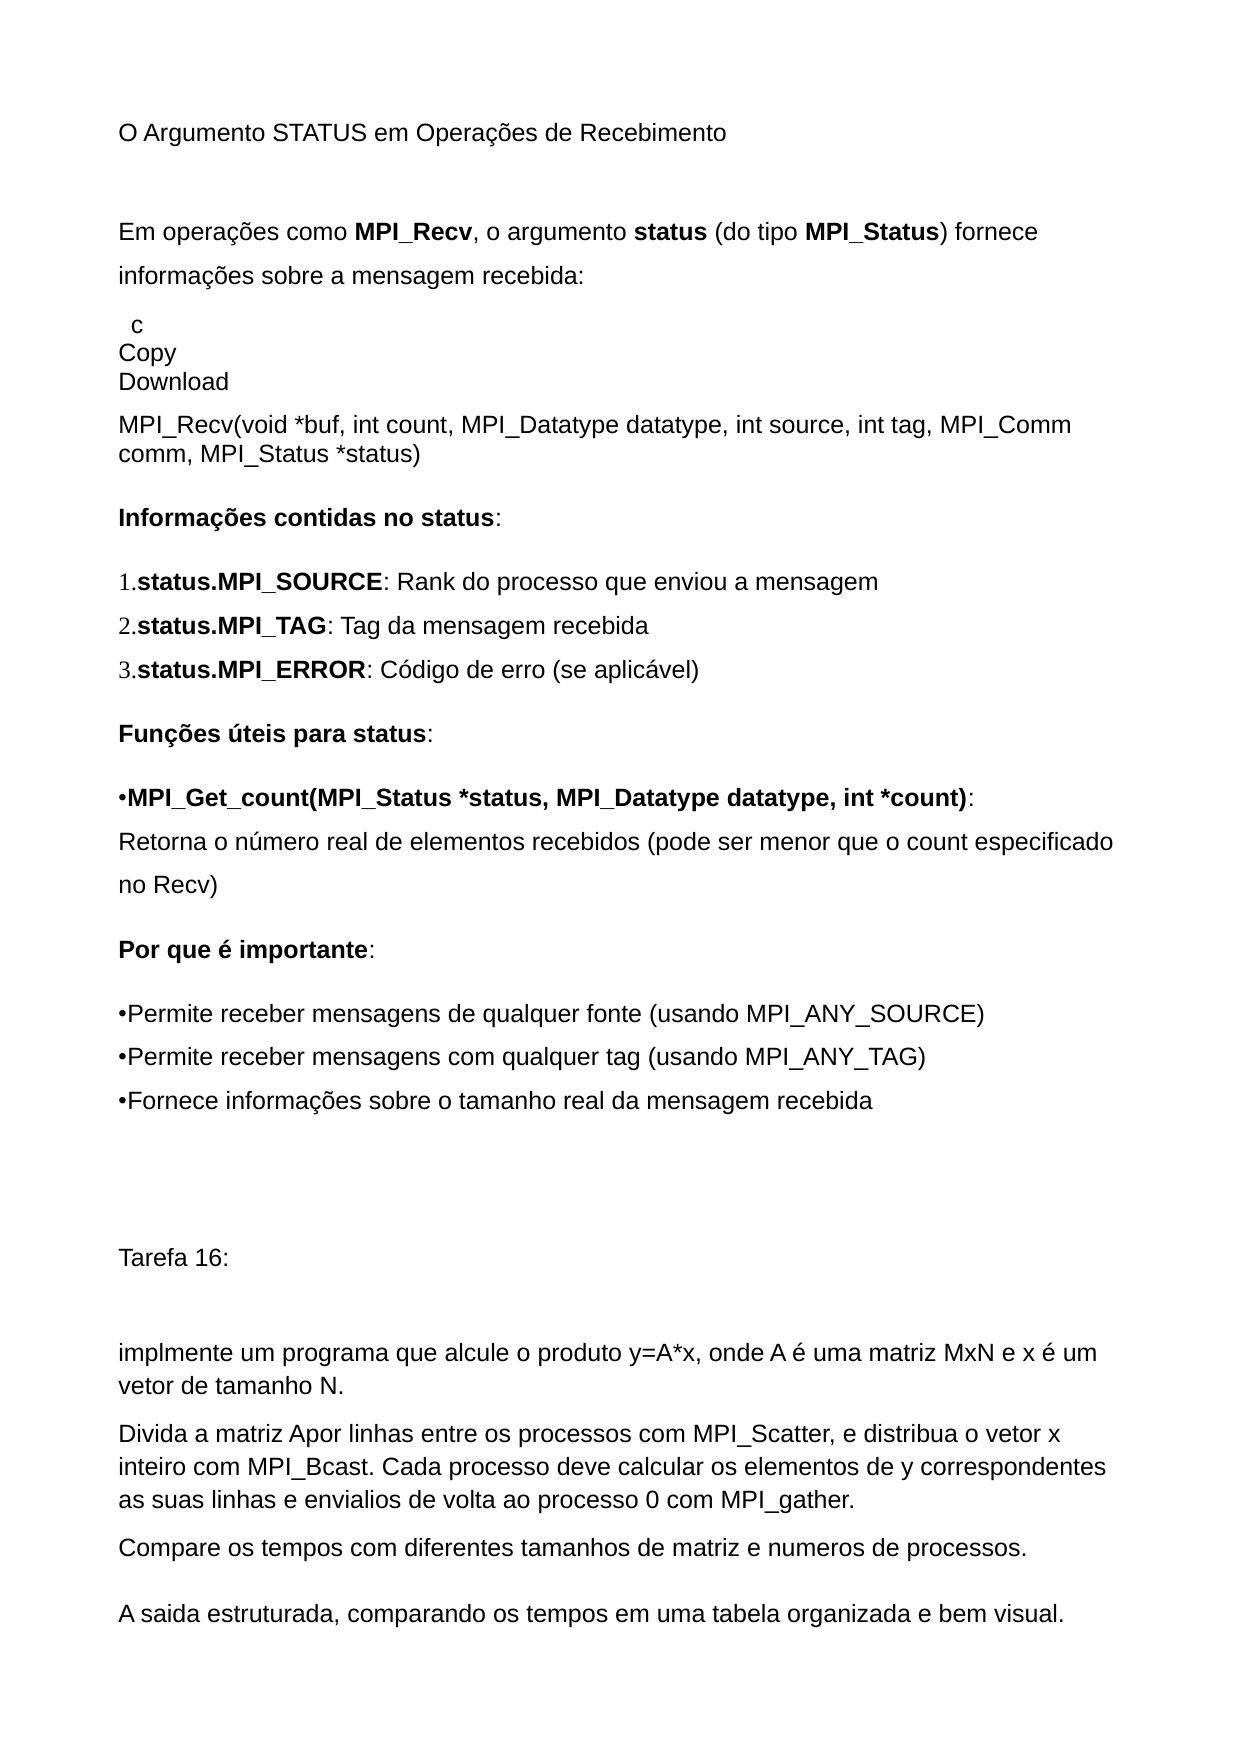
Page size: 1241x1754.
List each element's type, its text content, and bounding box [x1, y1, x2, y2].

text Por que é importante: [118, 919, 1122, 963]
list status.MPI_TAG: Tag da mensagem recebida [118, 596, 1122, 640]
list status.MPI_ERROR: Código de erro (se aplicável) [118, 640, 1122, 684]
text Funções úteis para status: [118, 704, 1122, 748]
list status.MPI_SOURCE: Rank do processo que enviou a mensagem [118, 552, 1122, 596]
text Tarefa 16: [118, 1243, 1122, 1272]
list Permite receber mensagens com qualquer tag (usando MPI_ANY_TAG) [118, 1027, 1122, 1071]
list Permite receber mensagens de qualquer fonte (usando MPI_ANY_SOURCE) [118, 984, 1122, 1027]
text Informações contidas no status: [118, 488, 1122, 532]
text Download [118, 367, 1116, 396]
text implmente um programa que alcule o produto y=A*x, onde A é uma matriz MxN e x é um vetor de tamanho N. [118, 1338, 1122, 1400]
list MPI_Get_count(MPI_Status *status, MPI_Datatype datatype, int *count): Retorna o número real de elementos recebidos (pode ser menor que o count especificado no Recv) [118, 768, 1122, 899]
text Divida a matriz Apor linhas entre os processos com MPI_Scatter, e distribua o vetor x inteiro com MPI_Bcast. Cada processo deve calcular os elementos de y correspondentes as suas linhas e envialios de volta ao processo 0 com MPI_gather. [118, 1419, 1122, 1514]
text c [131, 310, 1122, 338]
subtitle O Argumento STATUS em Operações de Recebimento [118, 118, 1122, 147]
list Fornece informações sobre o tamanho real da mensagem recebida [118, 1071, 1122, 1115]
text MPI_Recv(void *buf, int count, MPI_Datatype datatype, int source, int tag, MPI_Comm comm, MPI_Status *status) [118, 411, 1122, 468]
text Copy [118, 338, 1116, 367]
text Compare os tempos com diferentes tamanhos de matriz e numeros de processos. A saida estruturada, comparando os tempos em uma tabela organizada e bem visual. [118, 1533, 1122, 1627]
text Em operações como MPI_Recv, o argumento status (do tipo MPI_Status) fornece informações sobre a mensagem recebida: [118, 202, 1122, 289]
